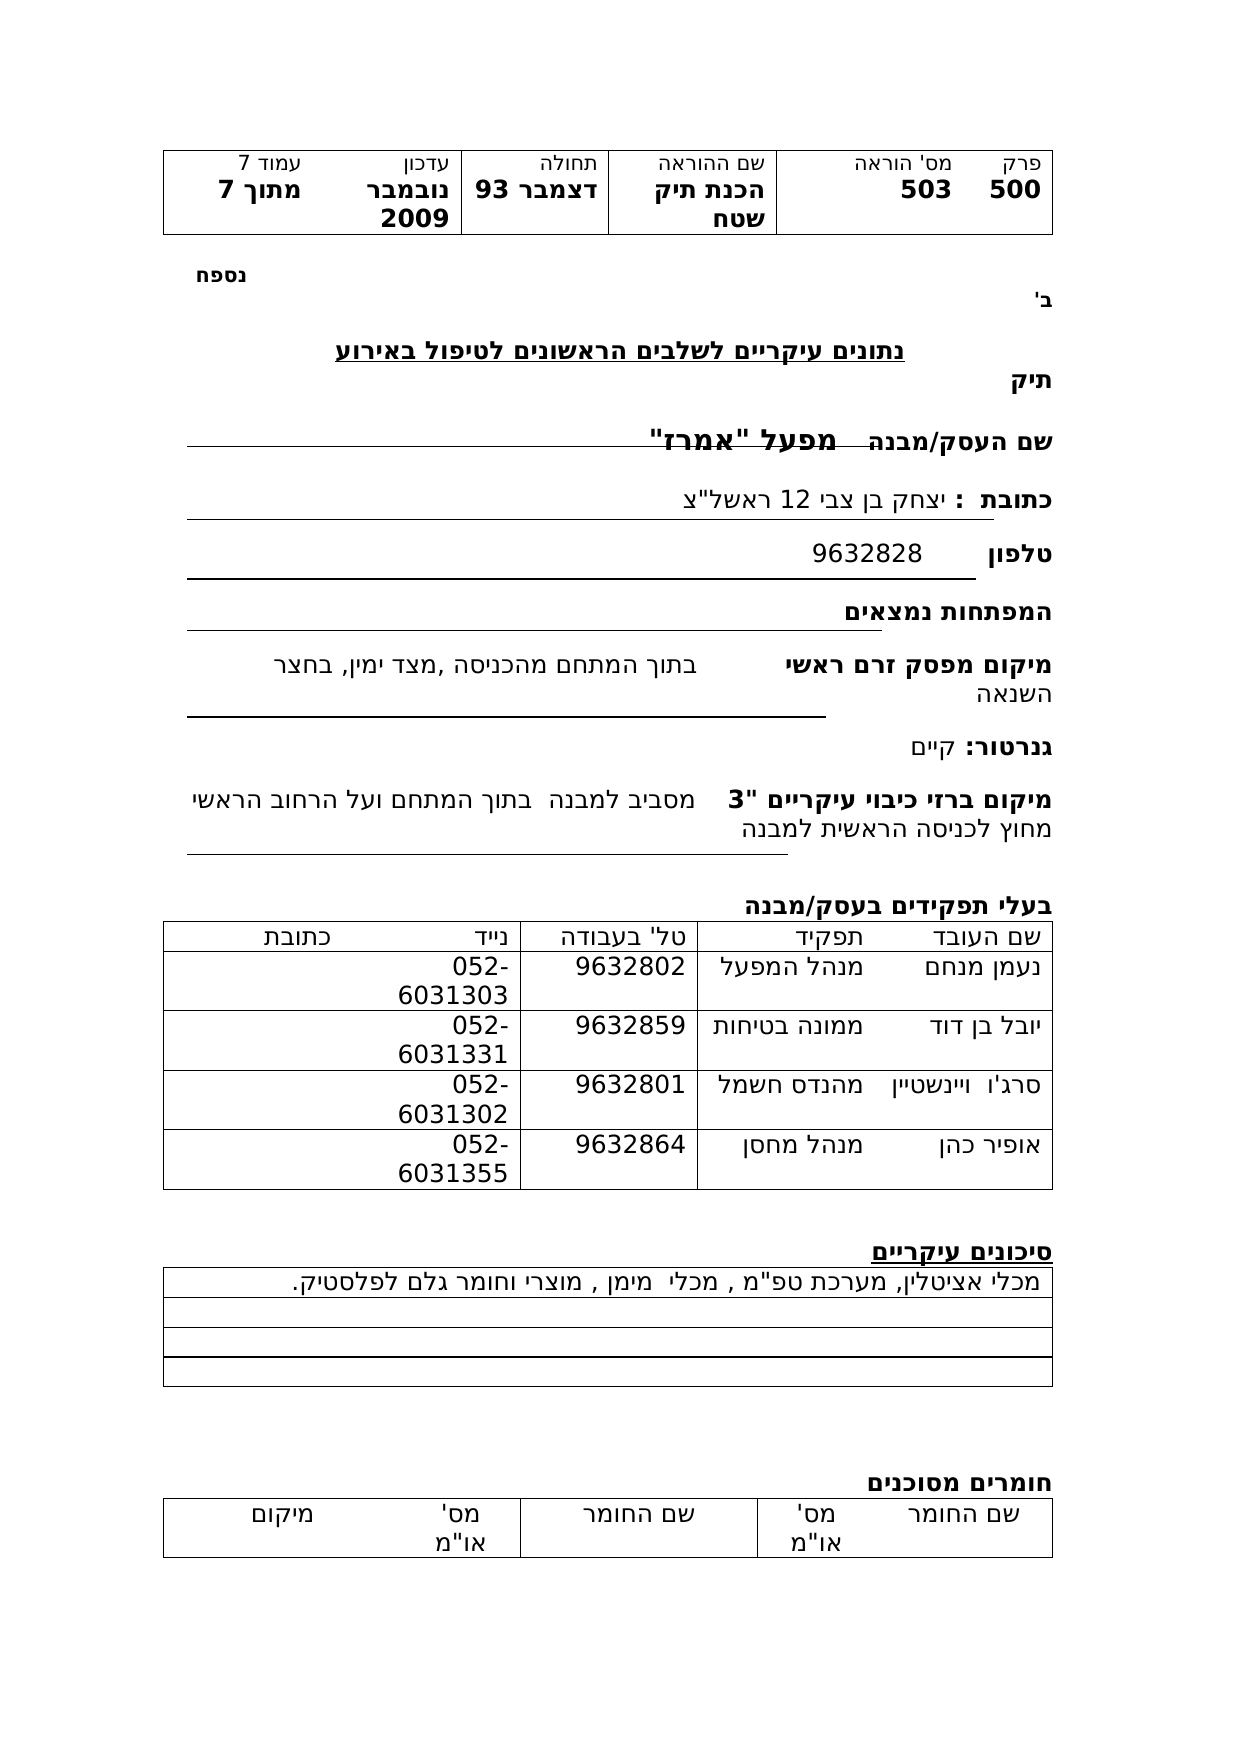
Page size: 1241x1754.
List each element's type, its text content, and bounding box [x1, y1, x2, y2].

text שם העסק/מבנה מפעל "אמרז" [187, 423, 1053, 457]
table_cell מהנדס חשמל [698, 1071, 875, 1129]
table_cell [164, 1130, 343, 1188]
table_header נייד [343, 922, 520, 951]
table_cell 052-6031302 [343, 1071, 520, 1129]
table_header פרק 500 [964, 151, 1052, 234]
text כתובת : יצחק בן צבי 12 ראשל"צ [187, 486, 1053, 515]
table_header כתובת [164, 922, 343, 951]
table_cell אופיר כהן [875, 1130, 1052, 1188]
text סיכונים עיקריים [187, 1237, 1053, 1267]
table_cell 052-6031303 [343, 952, 520, 1010]
table_cell [164, 1011, 343, 1070]
table_header שם החומר [875, 1499, 1052, 1557]
table_cell נעמן מנחם [875, 952, 1052, 1010]
text גנרטור: קיים [187, 732, 1053, 761]
table_cell 052-6031355 [343, 1130, 520, 1188]
text מיקום מפסק זרם ראשי בתוך המתחם מהכניסה ,מצד ימין, בחצר השנאה [187, 650, 1053, 708]
table_header מס' או"מ [758, 1499, 875, 1557]
table_header מס' או"מ [401, 1499, 520, 1557]
table_header עמוד 7 מתוך 7 [164, 151, 313, 234]
table_cell מנהל המפעל [698, 952, 875, 1010]
text המפתחות נמצאים [187, 597, 1053, 626]
text תיק [187, 365, 1053, 394]
text טלפון 9632828 [187, 539, 1053, 568]
table_header תחולה דצמבר 93 [462, 151, 608, 234]
table_cell 9632859 [521, 1011, 697, 1070]
table_cell [164, 1071, 343, 1129]
table_cell [164, 1298, 1052, 1327]
table_cell ממונה בטיחות [698, 1011, 875, 1070]
table_cell 9632864 [521, 1130, 697, 1188]
table_header טל' בעבודה [521, 922, 697, 951]
table_header שם העובד [875, 922, 1052, 951]
table_cell סרג'ו ויינשטיין [875, 1071, 1052, 1129]
table_header שם החומר [521, 1499, 757, 1557]
table_cell [164, 1358, 1052, 1386]
table_cell 052-6031331 [343, 1011, 520, 1070]
table_header תפקיד [698, 922, 875, 951]
table_cell מנהל מחסן [698, 1130, 875, 1188]
table_header מכלי אציטלין, מערכת טפ"מ , מכלי מימן , מוצרי וחומר גלם לפלסטיק. [164, 1268, 1052, 1297]
table_header שם ההוראה הכנת תיק שטח [609, 151, 776, 234]
table_header מס' הוראה 503 [777, 151, 964, 234]
text מיקום ברזי כיבוי עיקריים "3 מסביב למבנה בתוך המתחם ועל הרחוב הראשי מחוץ לכניסה הראשית למבנה [187, 785, 1053, 844]
text חומרים מסוכנים [187, 1469, 1053, 1498]
text נתונים עיקריים לשלבים הראשונים לטיפול באירוע [187, 336, 1053, 365]
table_cell [164, 1328, 1052, 1356]
table_header מיקום [164, 1499, 401, 1557]
text בעלי תפקידים בעסק/מבנה [187, 892, 1053, 921]
table_cell [164, 952, 343, 1010]
text נספח ב' [187, 263, 1053, 312]
table_cell 9632802 [521, 952, 697, 1010]
table_header עדכון נובמבר 2009 [313, 151, 461, 234]
table_cell יובל בן דוד [875, 1011, 1052, 1070]
table_cell 9632801 [521, 1071, 697, 1129]
